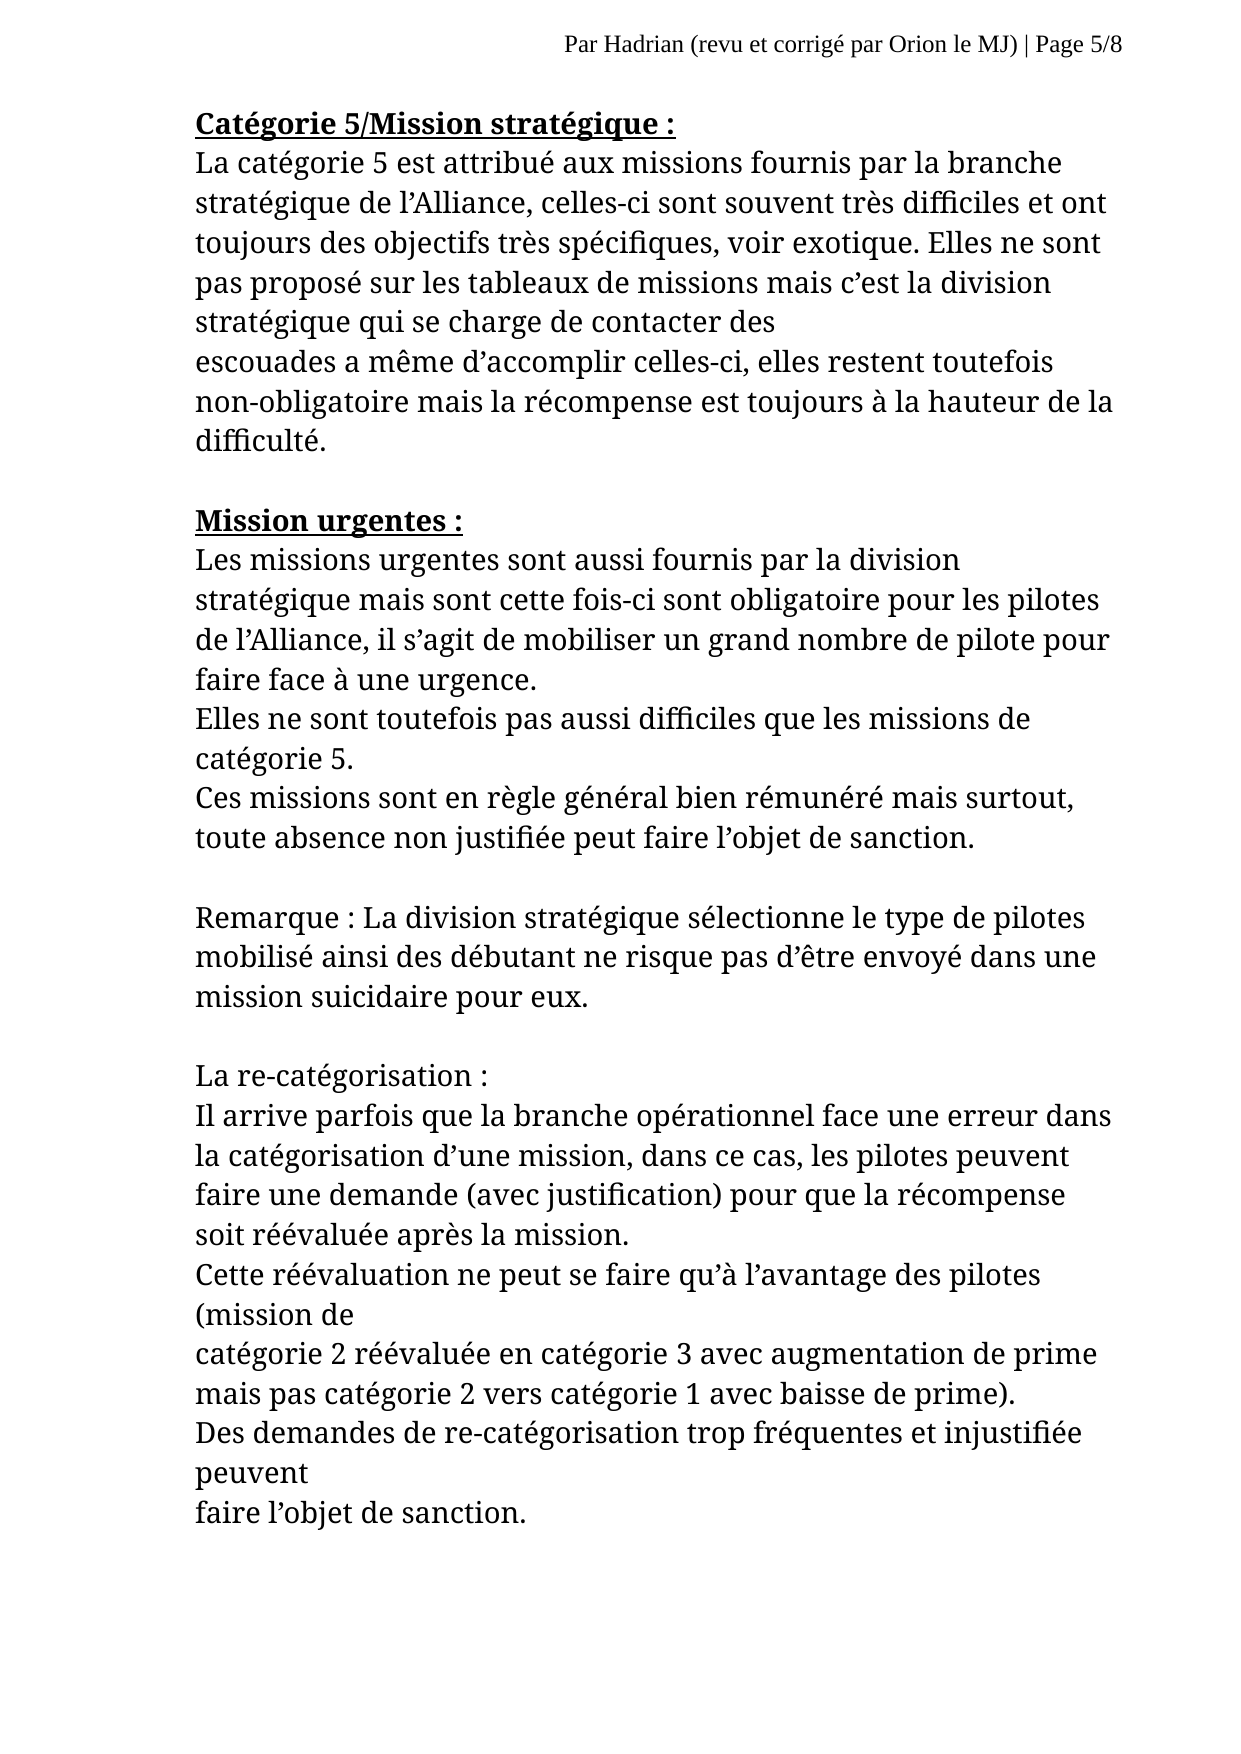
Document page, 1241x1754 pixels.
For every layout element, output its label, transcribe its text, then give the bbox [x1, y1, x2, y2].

text escouades a même d’accomplir celles-ci, elles restent toutefois non-obligatoire mais la récompense est toujours à la hauteur de la difficulté. [195, 341, 1122, 460]
text Cette réévaluation ne peut se faire qu’à l’avantage des pilotes (mission de [195, 1254, 1122, 1333]
text Remarque : La division stratégique sélectionne le type de pilotes mobilisé ainsi des débutant ne risque pas d’être envoyé dans une mission suicidaire pour eux. [195, 897, 1122, 1016]
text La catégorie 5 est attribué aux missions fournis par la branche stratégique de l’Alliance, celles-ci sont souvent très difficiles et ont toujours des objectifs très spécifiques, voir exotique. Elles ne sont pas proposé sur les tableaux de missions mais c’est la division stratégique qui se charge de contacter des [195, 143, 1122, 341]
text Ces missions sont en règle général bien rémunéré mais surtout, toute absence non justifiée peut faire l’objet de sanction. [195, 778, 1122, 857]
text faire l’objet de sanction. [195, 1492, 1122, 1532]
text Les missions urgentes sont aussi fournis par la division stratégique mais sont cette fois-ci sont obligatoire pour les pilotes de l’Alliance, il s’agit de mobiliser un grand nombre de pilote pour faire face à une urgence. [195, 540, 1122, 698]
text Il arrive parfois que la branche opérationnel face une erreur dans la catégorisation d’une mission, dans ce cas, les pilotes peuvent faire une demande (avec justification) pour que la récompense soit réévaluée après la mission. [195, 1095, 1122, 1254]
text La re-catégorisation : [195, 1056, 1122, 1095]
text catégorie 2 réévaluée en catégorie 3 avec augmentation de prime mais pas catégorie 2 vers catégorie 1 avec baisse de prime). [195, 1333, 1122, 1413]
text Mission urgentes : [195, 500, 1122, 540]
text Catégorie 5/Mission stratégique : [195, 103, 1122, 143]
text Elles ne sont toutefois pas aussi difficiles que les missions de catégorie 5. [195, 698, 1122, 778]
text Des demandes de re-catégorisation trop fréquentes et injustifiée peuvent [195, 1413, 1122, 1492]
